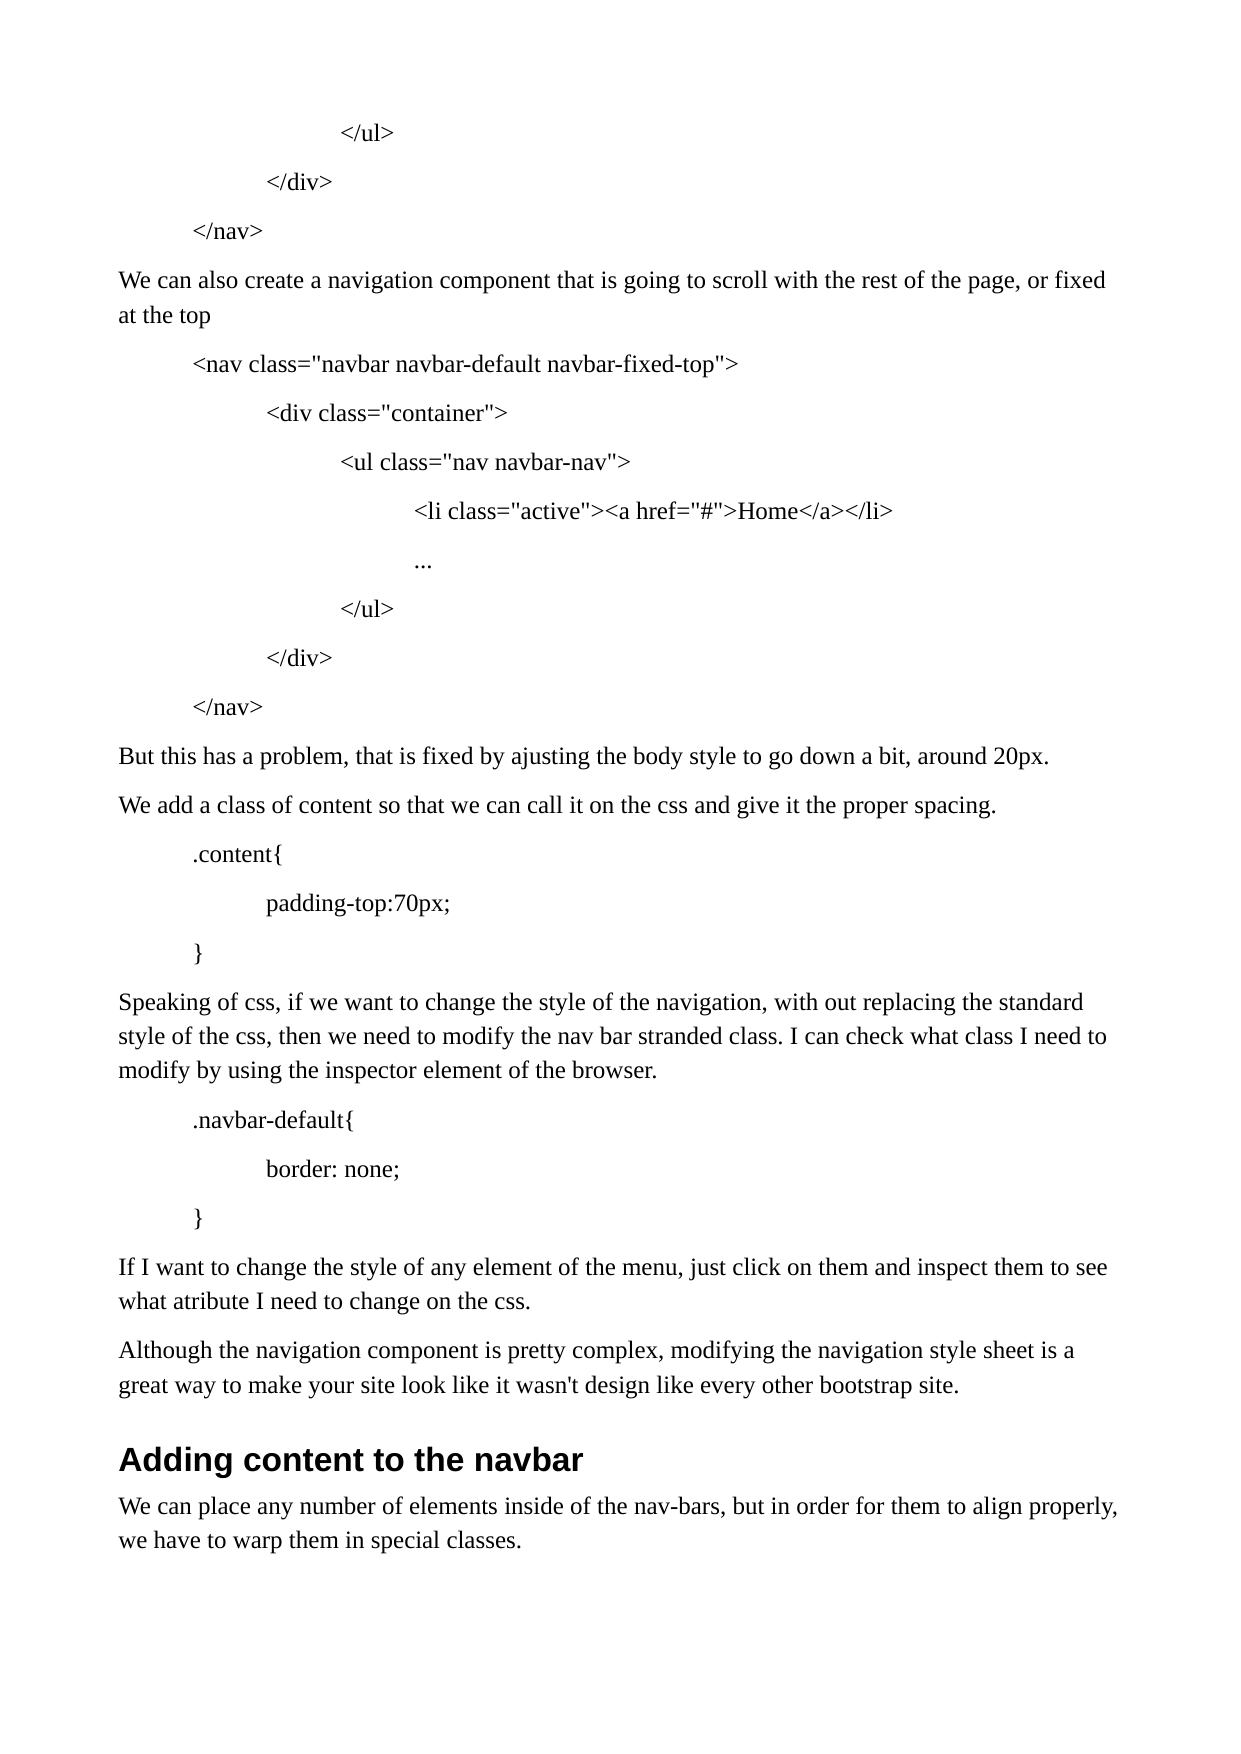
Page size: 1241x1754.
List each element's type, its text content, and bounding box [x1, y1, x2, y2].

text But this has a problem, that is fixed by ajusting the body style to go down a bit, around 20px. [118, 741, 1122, 770]
text We can also create a navigation component that is going to scroll with the rest of the page, or fixed at the top [118, 265, 1122, 328]
text .navbar-default{ [118, 1105, 1122, 1133]
text </nav> [118, 692, 1122, 721]
text border: none; [118, 1154, 1122, 1182]
subtitle Adding content to the navbar [118, 1440, 1122, 1478]
text padding-top:70px; [118, 888, 1122, 917]
text </ul> [118, 118, 1122, 147]
text .content{ [118, 839, 1122, 868]
text We can place any number of elements inside of the nav-bars, but in order for them to align properly, we have to warp them in special classes. [118, 1491, 1122, 1554]
text </ul> [118, 594, 1122, 623]
text <div class="container"> [118, 398, 1122, 427]
text } [118, 1203, 1122, 1232]
text </div> [118, 167, 1122, 196]
text We add a class of content so that we can call it on the css and give it the proper spacing. [118, 790, 1122, 819]
text <ul class="nav navbar-nav"> [118, 447, 1122, 476]
text ... [118, 545, 1122, 574]
text } [118, 938, 1122, 966]
text <li class="active"><a href="#">Home</a></li> [118, 496, 1122, 525]
text If I want to change the style of any element of the menu, just click on them and inspect them to see what atribute I need to change on the css. [118, 1252, 1122, 1315]
text </nav> [118, 216, 1122, 245]
text Although the navigation component is pretty complex, modifying the navigation style sheet is a great way to make your site look like it wasn't design like every other bootstrap site. [118, 1335, 1122, 1399]
text <nav class="navbar navbar-default navbar-fixed-top"> [118, 349, 1122, 378]
text </div> [118, 643, 1122, 672]
text Speaking of css, if we want to change the style of the navigation, with out replacing the standard style of the css, then we need to modify the nav bar stranded class. I can check what class I need to modify by using the inspector element of the browser. [118, 987, 1122, 1084]
